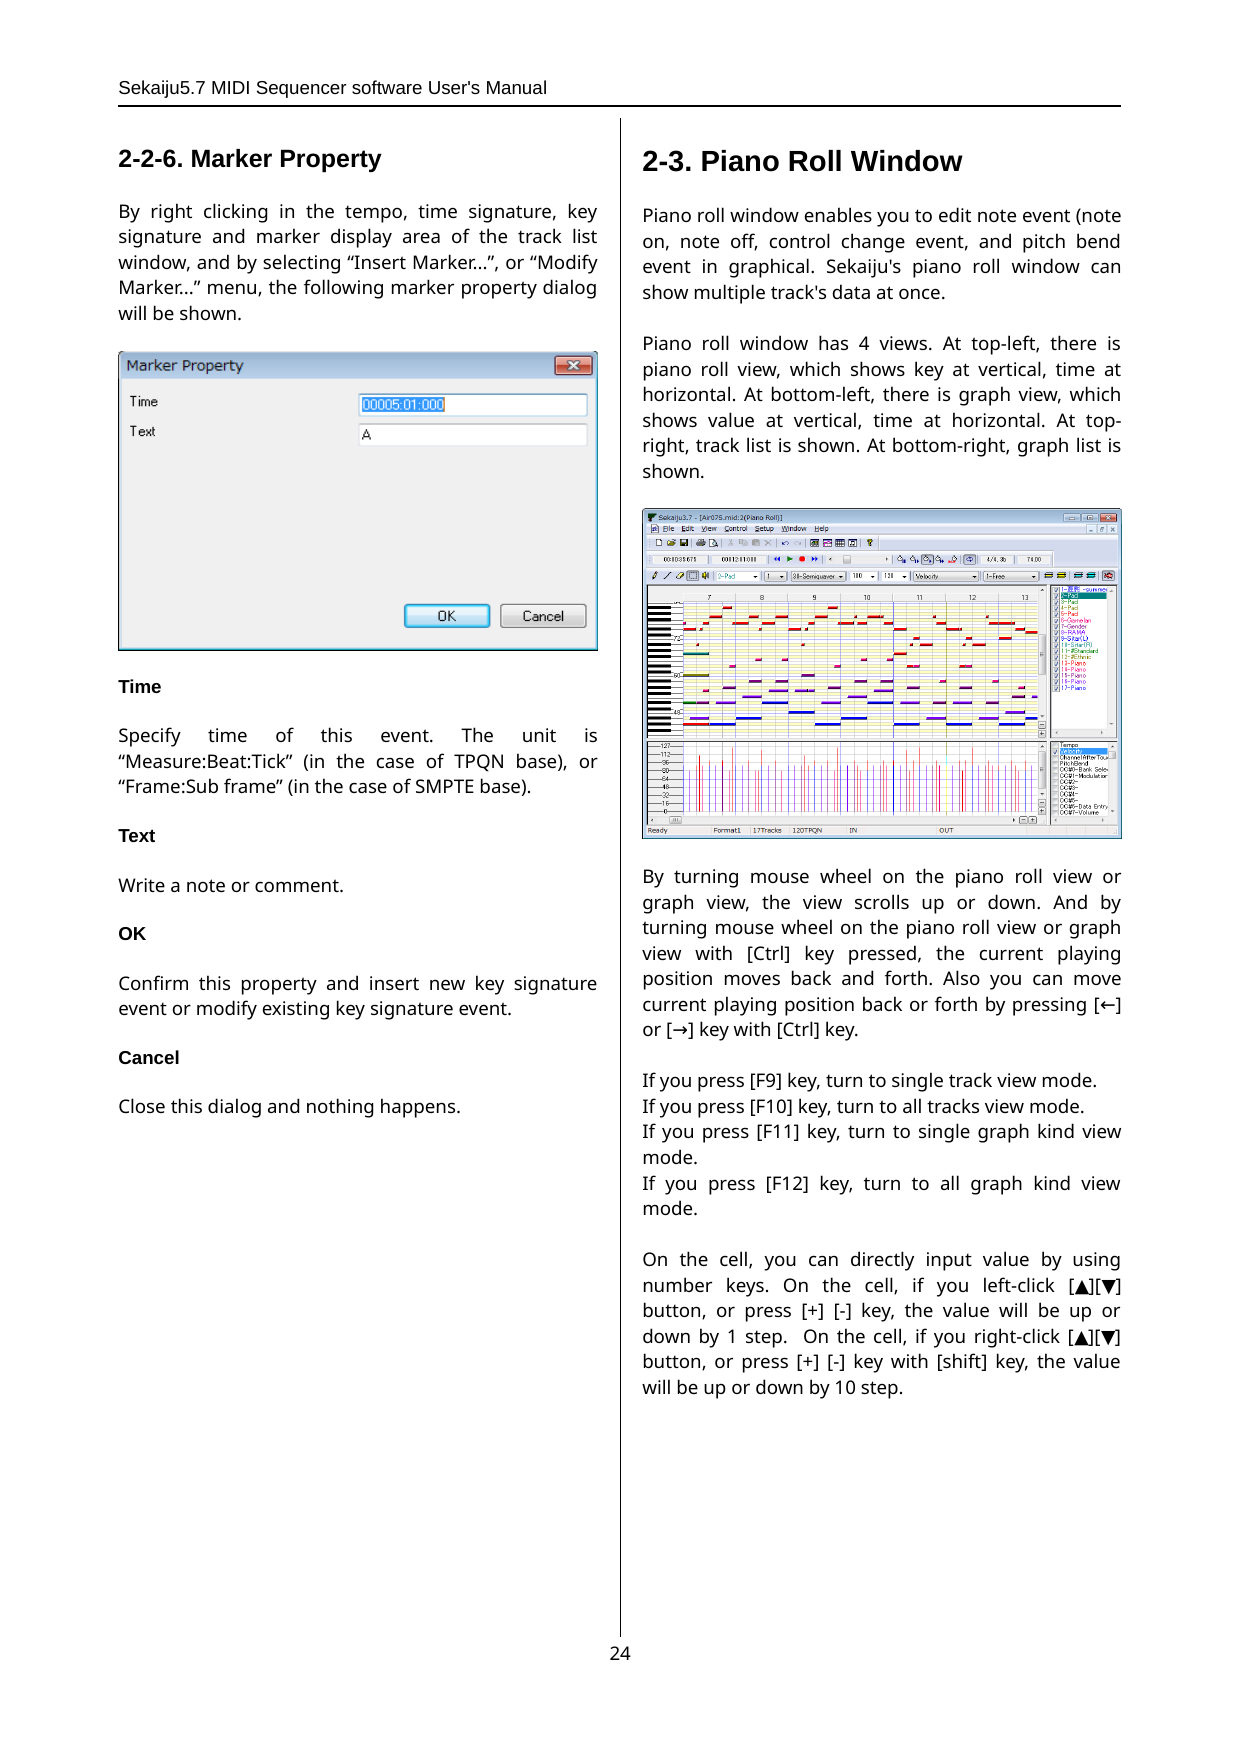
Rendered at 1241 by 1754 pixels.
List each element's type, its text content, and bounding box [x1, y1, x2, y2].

picture [118, 351, 598, 651]
subtitle 2-3. Piano Roll Window [642, 144, 1122, 177]
text If you press [F9] key, turn to single track view mode. [642, 1068, 1122, 1093]
text Time [118, 676, 598, 697]
text If you press [F11] key, turn to single graph kind view mode. [642, 1119, 1122, 1170]
text Piano roll window has 4 views. At top-left, there is piano roll view, which shows key at vertical, time at horizontal. At bottom-left, there is graph view, which shows value at vertical, time at horizontal. At top-right, track list is shown. At bottom-right, graph list is shown. [642, 330, 1122, 483]
text Confirm this property and insert new key signature event or modify existing key signature event. [118, 970, 598, 1021]
text Close this dialog and nothing happens. [118, 1094, 598, 1119]
text On the cell, you can directly input value by using number keys. On the cell, if you left-click [▲][▼] button, or press [+] [-] key, the value will be up or down by 1 step. On the cell, if you right-click [▲][▼] button, or press [+] [-] key with [shift] key, the value will be up or down by 10 step. [642, 1246, 1122, 1399]
text Specify time of this event. The unit is “Measure:Beat:Tick” (in the case of TPQN base), or “Frame:Sub frame” (in the case of SMPTE base). [118, 723, 598, 799]
text If you press [F10] key, turn to all tracks view mode. [642, 1093, 1122, 1119]
subtitle 2-2-6. Marker Property [118, 144, 598, 172]
text OK [118, 923, 598, 944]
text By right clicking in the tempo, time signature, key signature and marker display area of the track list window, and by selecting “Insert Marker...”, or “Modify Marker...” menu, the following marker property dialog will be shown. [118, 198, 598, 326]
text Text [118, 825, 598, 846]
picture [642, 508, 1122, 839]
text By turning mouse wheel on the piano roll view or graph view, the view scrolls up or down. And by turning mouse wheel on the piano roll view or graph view with [Ctrl] key pressed, the current playing position moves back and forth. Also you can move current playing position back or forth by pressing [←] or [→] key with [Ctrl] key. [642, 864, 1122, 1042]
text If you press [F12] key, turn to all graph kind view mode. [642, 1170, 1122, 1221]
text Cancel [118, 1047, 598, 1068]
text Write a note or comment. [118, 872, 598, 897]
text Piano roll window enables you to edit note event (note on, note off, control change event, and pitch bend event in graphical. Sekaiju's piano roll window can show multiple track's data at once. [642, 203, 1122, 305]
